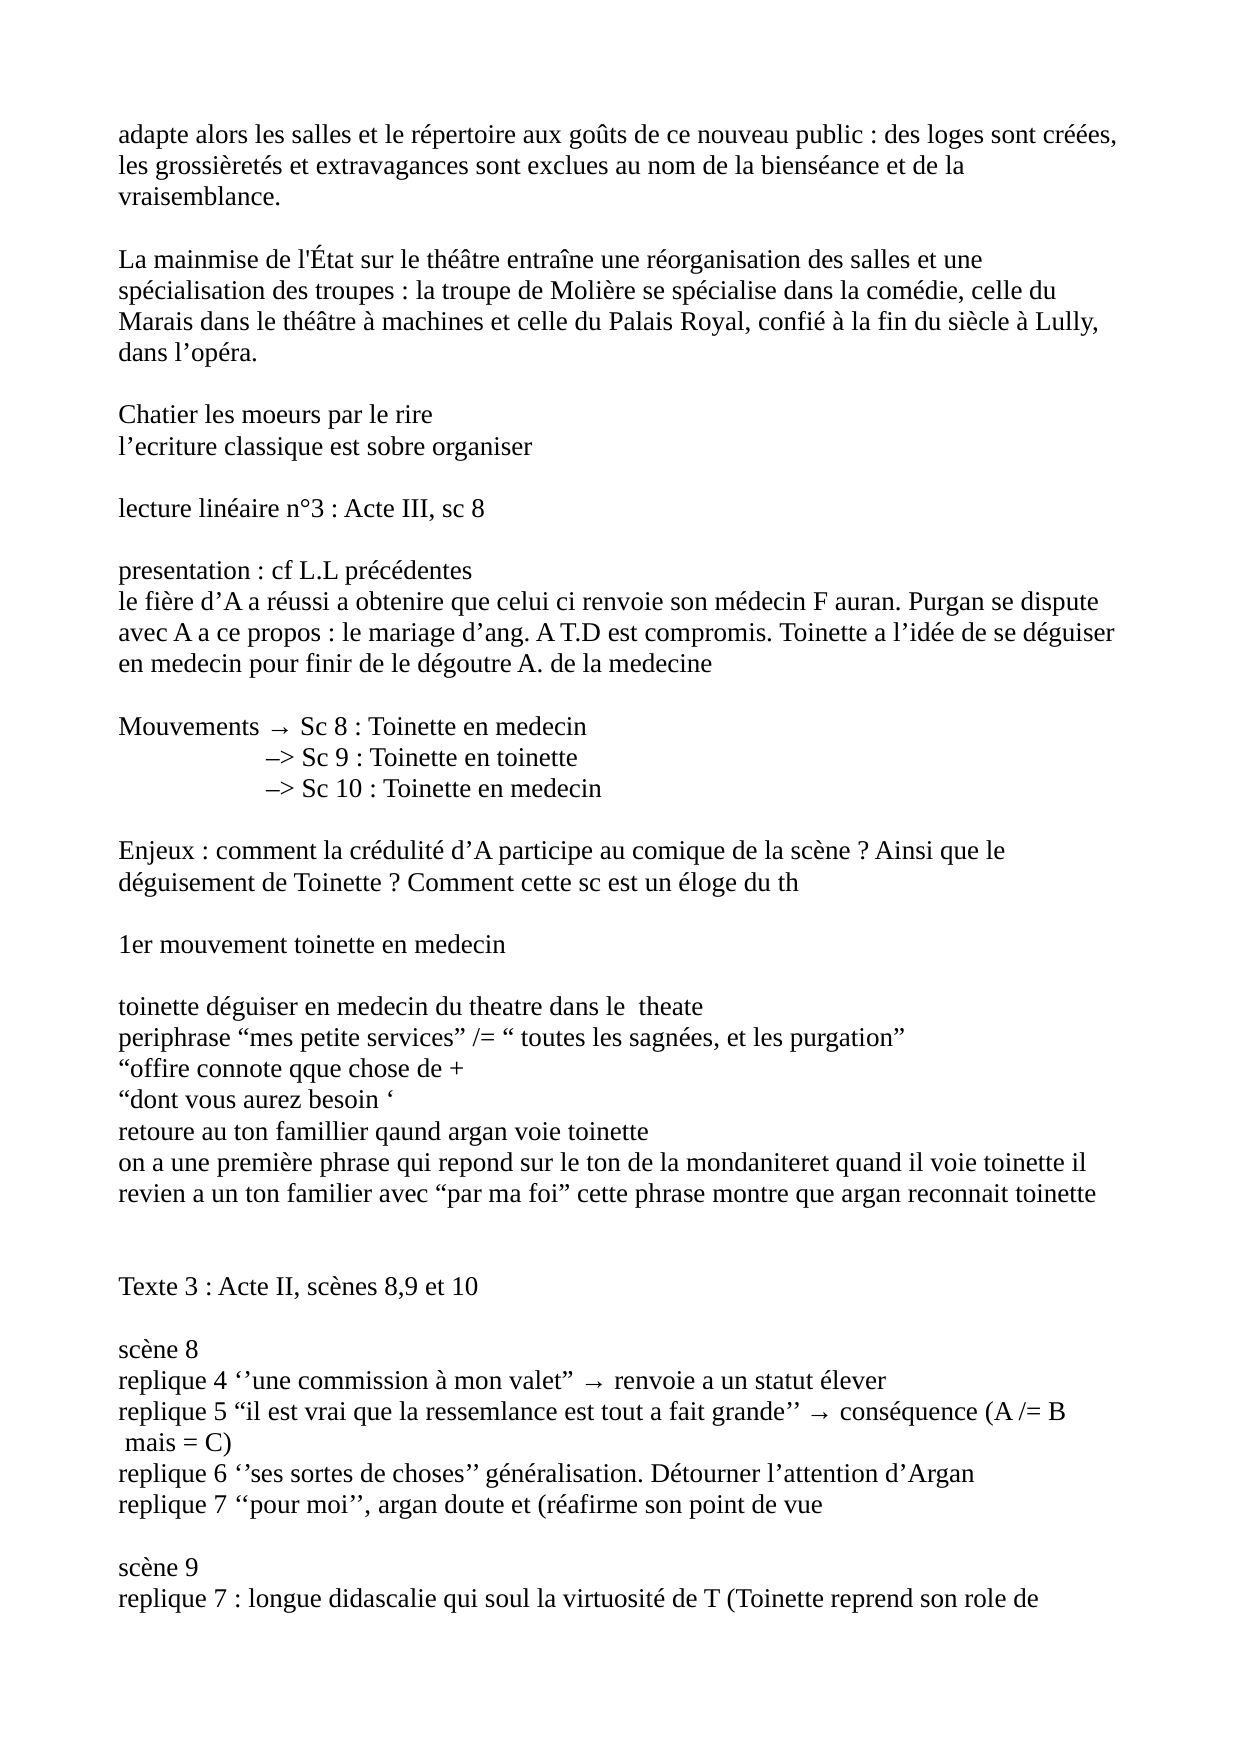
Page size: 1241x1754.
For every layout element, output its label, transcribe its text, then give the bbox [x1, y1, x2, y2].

text –> Sc 10 : Toinette en medecin [118, 772, 1122, 803]
text Enjeux : comment la crédulité d’A participe au comique de la scène ? Ainsi que le déguisement de Toinette ? Comment cette sc est un éloge du th [118, 834, 1122, 897]
text 1er mouvement toinette en medecin [118, 928, 1122, 959]
text scène 8 [118, 1333, 1122, 1364]
text periphrase “mes petite services” /= “ toutes les sagnées, et les purgation” [118, 1021, 1122, 1052]
text Texte 3 : Acte II, scènes 8,9 et 10 [118, 1271, 1122, 1302]
text La mainmise de l'État sur le théâtre entraîne une réorganisation des salles et une spécialisation des troupes : la troupe de Molière se spécialise dans la comédie, celle du Marais dans le théâtre à machines et celle du Palais Royal, confié à la fin du siècle à Lully, dans l’opéra. [118, 243, 1122, 367]
text “offire connote qque chose de + [118, 1052, 1122, 1084]
text replique 4 ‘’une commission à mon valet” → renvoie a un statut élever [118, 1364, 1122, 1395]
text replique 7 ‘‘pour moi’’, argan doute et (réafirme son point de vue [118, 1488, 1122, 1520]
text replique 7 : longue didascalie qui soul la virtuosité de T (Toinette reprend son role de [118, 1582, 1122, 1613]
text replique 5 “il est vrai que la ressemlance est tout a fait grande’’ → conséquence (A /= B [118, 1395, 1122, 1426]
text presentation : cf L.L précédentes [118, 554, 1122, 585]
text Chatier les moeurs par le rire [118, 398, 1122, 429]
text on a une première phrase qui repond sur le ton de la mondaniteret quand il voie toinette il revien a un ton familier avec “par ma foi” cette phrase montre que argan reconnait toinette [118, 1146, 1122, 1208]
text lecture linéaire n°3 : Acte III, sc 8 [118, 492, 1122, 523]
text “dont vous aurez besoin ‘ [118, 1084, 1122, 1115]
text adapte alors les salles et le répertoire aux goûts de ce nouveau public : des loges sont créées, les grossièretés et extravagances sont exclues au nom de la bienséance et de la vraisemblance. [118, 118, 1122, 212]
text scène 9 [118, 1551, 1122, 1582]
text le fière d’A a réussi a obtenire que celui ci renvoie son médecin F auran. Purgan se dispute avec A a ce propos : le mariage d’ang. A T.D est compromis. Toinette a l’idée de se déguiser en medecin pour finir de le dégoutre A. de la medecine [118, 585, 1122, 679]
text Mouvements → Sc 8 : Toinette en medecin [118, 710, 1122, 741]
text l’ecriture classique est sobre organiser [118, 429, 1122, 461]
text toinette déguiser en medecin du theatre dans le theate [118, 990, 1122, 1021]
text –> Sc 9 : Toinette en toinette [118, 741, 1122, 772]
text replique 6 ‘’ses sortes de choses’’ généralisation. Détourner l’attention d’Argan [118, 1457, 1122, 1488]
text mais = C) [118, 1426, 1122, 1457]
text retoure au ton famillier qaund argan voie toinette [118, 1115, 1122, 1146]
